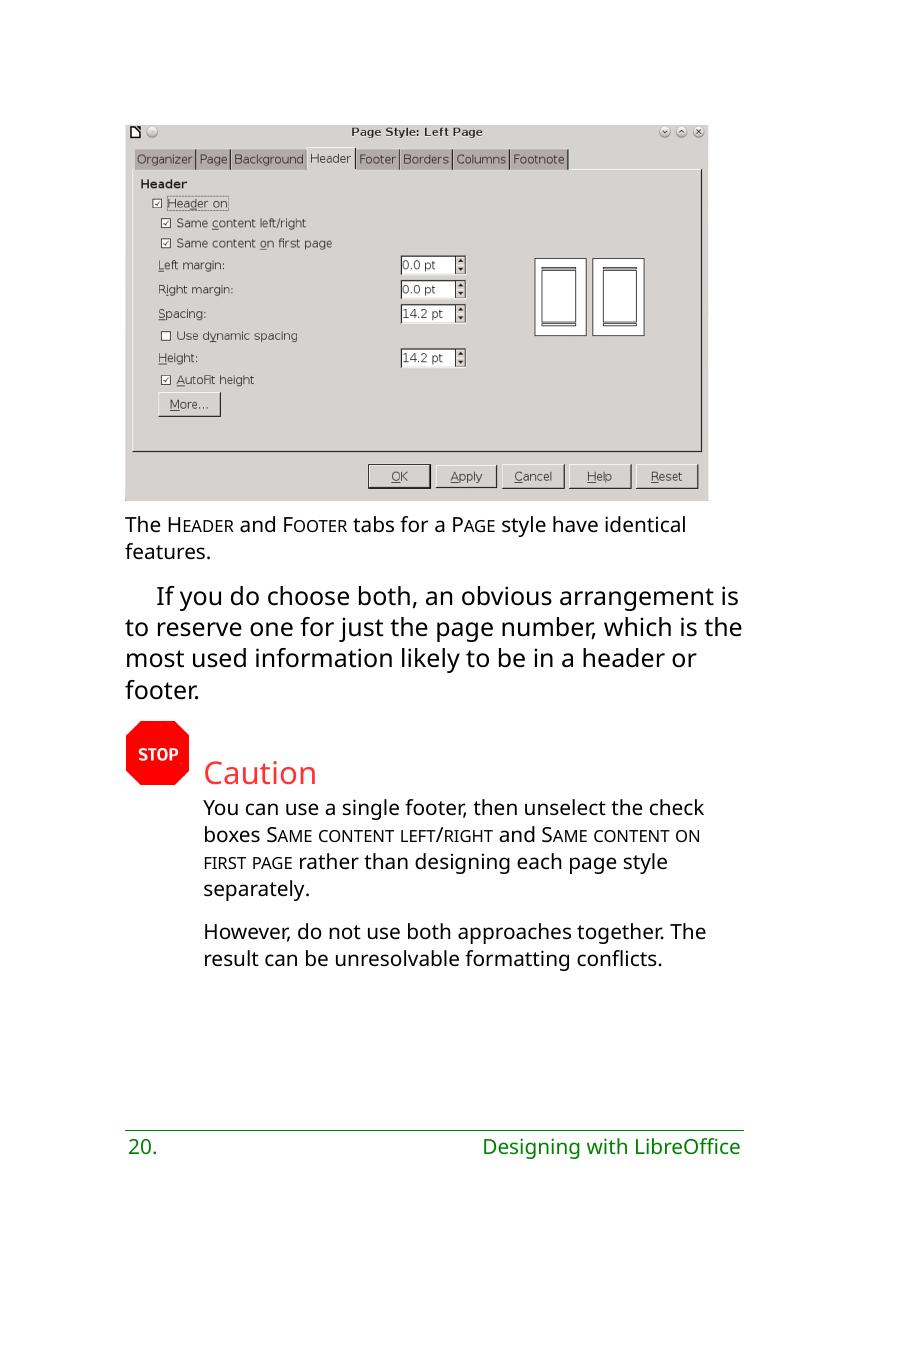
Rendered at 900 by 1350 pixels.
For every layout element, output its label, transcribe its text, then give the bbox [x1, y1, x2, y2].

text If you do choose both, an obvious arrangement is to reserve one for just the page number, which is the most used information likely to be in a header or footer. [125, 580, 744, 705]
text You can use a single footer, then unselect the check boxes Same content left/right and Same content on first page rather than designing each page style separately. [203, 794, 744, 902]
picture [126, 721, 189, 785]
picture [125, 125, 709, 501]
table_cell The Header and Footer tabs for a Page style have identical features. [125, 503, 744, 565]
table_header [125, 125, 744, 503]
text However, do not use both approaches together. The result can be unresolvable formatting conflicts. [203, 918, 744, 972]
list Caution [125, 721, 744, 794]
